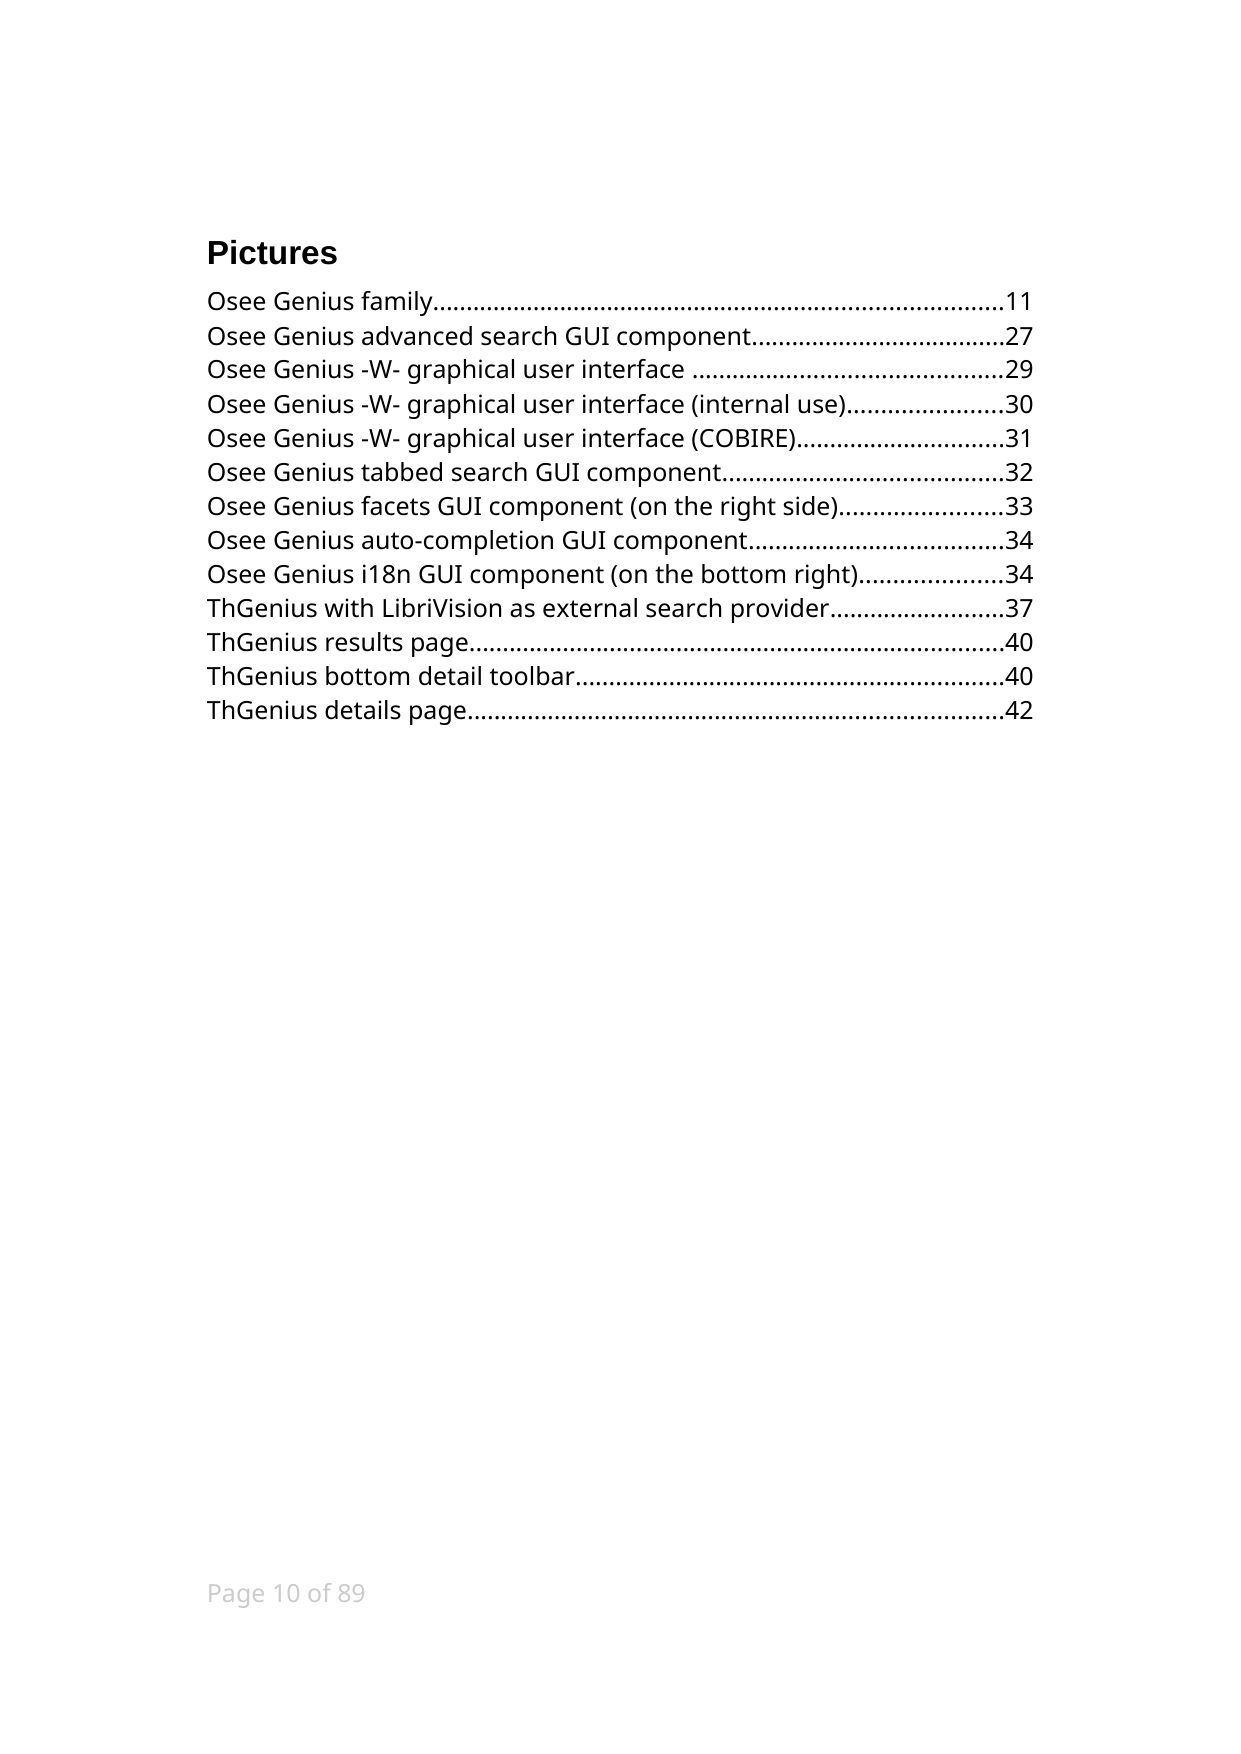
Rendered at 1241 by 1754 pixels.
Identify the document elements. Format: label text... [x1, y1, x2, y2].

text Osee Genius i18n GUI component (on the bottom right) 34 [207, 557, 1033, 591]
text Osee Genius -W- graphical user interface (COBIRE) 31 [207, 420, 1033, 454]
text Osee Genius -W- graphical user interface (internal use) 30 [207, 386, 1033, 420]
text Osee Genius auto-completion GUI component 34 [207, 522, 1033, 557]
text ThGenius with LibriVision as external search provider 37 [207, 591, 1033, 625]
text Osee Genius advanced search GUI component 27 [207, 318, 1033, 352]
text Osee Genius -W- graphical user interface 29 [207, 352, 1033, 386]
text Osee Genius tabbed search GUI component 32 [207, 454, 1033, 488]
text ThGenius details page 42 [207, 693, 1033, 727]
text Osee Genius family 11 [207, 284, 1033, 318]
text ThGenius results page 40 [207, 625, 1033, 659]
text Osee Genius facets GUI component (on the right side) 33 [207, 488, 1033, 522]
subtitle Pictures [207, 233, 1033, 272]
text ThGenius bottom detail toolbar 40 [207, 659, 1033, 693]
